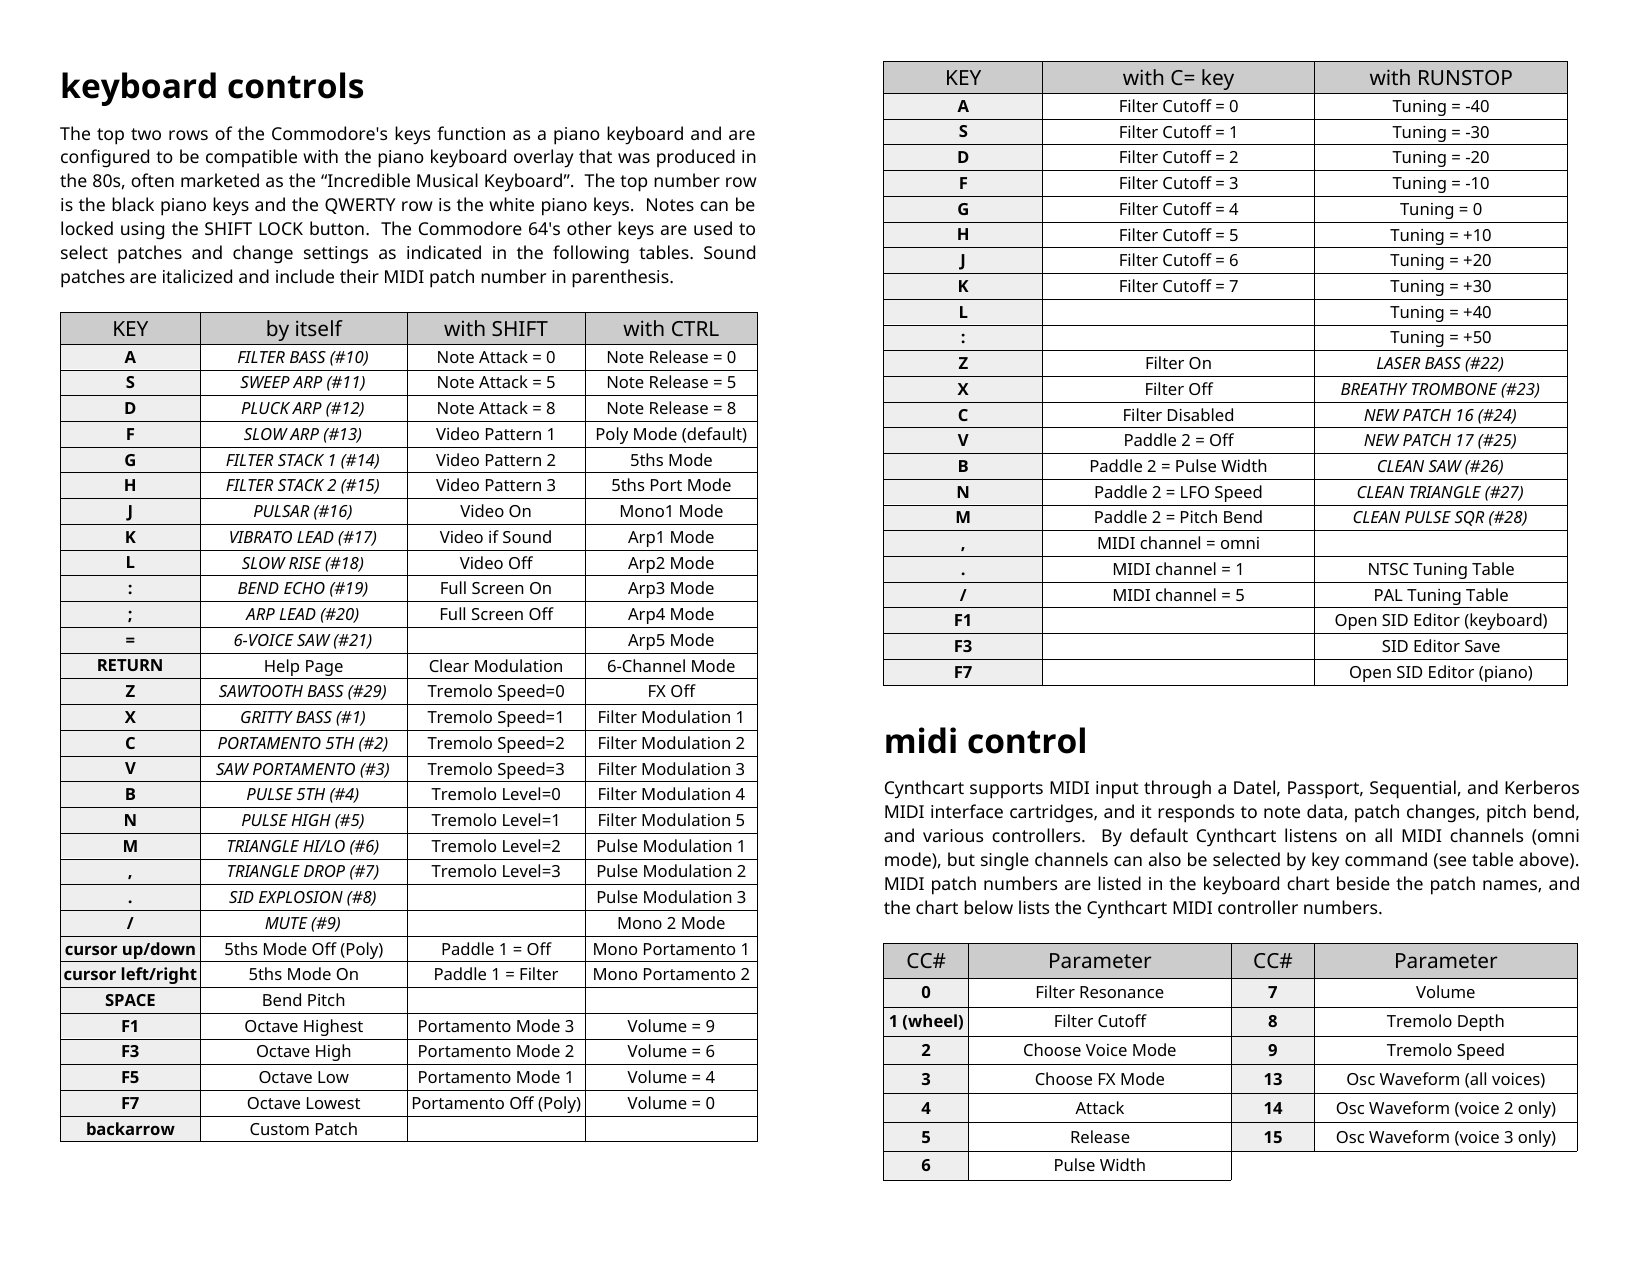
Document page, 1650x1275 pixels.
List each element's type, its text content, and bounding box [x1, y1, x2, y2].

table_cell Filter Modulation 1 [586, 705, 757, 730]
table_cell Video Off [408, 551, 585, 575]
table_cell Poly Mode (default) [586, 422, 757, 447]
table_cell Mono1 Mode [586, 499, 757, 524]
table_cell Tuning = +10 [1315, 223, 1567, 247]
table_cell FILTER STACK 1 (#14) [201, 448, 407, 472]
table_cell N [884, 480, 1042, 504]
table_cell TRIANGLE DROP (#7) [201, 860, 407, 884]
table_cell F3 [61, 1040, 200, 1064]
table_cell H [884, 223, 1042, 247]
table_cell CLEAN TRIANGLE (#27) [1315, 480, 1567, 504]
table_cell Z [61, 679, 200, 704]
table_cell Octave Highest [201, 1014, 407, 1038]
table_cell Tuning = -30 [1315, 120, 1567, 144]
table_cell . [61, 885, 200, 910]
table_cell Filter Modulation 2 [586, 731, 757, 756]
table_cell Filter Cutoff = 4 [1043, 197, 1314, 222]
table_cell ARP LEAD (#20) [201, 602, 407, 627]
table_cell Custom Patch [201, 1117, 407, 1141]
table_cell Tuning = +50 [1315, 326, 1567, 350]
table_cell Paddle 2 = Pulse Width [1043, 454, 1314, 479]
table_cell BREATHY TROMBONE (#23) [1315, 377, 1567, 402]
table_cell GRITTY BASS (#1) [201, 705, 407, 730]
table_cell Filter Cutoff [969, 1008, 1231, 1036]
table_cell [1315, 531, 1567, 556]
table_cell Filter Cutoff = 5 [1043, 223, 1314, 247]
table_cell Filter Disabled [1043, 403, 1314, 427]
table_cell Tremolo Depth [1315, 1008, 1577, 1036]
table_cell VIBRATO LEAD (#17) [201, 525, 407, 550]
table_header with C= key [1043, 62, 1314, 93]
text Cynthcart supports MIDI input through a Datel, Passport, Sequential, and Kerberos MIDI interface cartridges, and it responds to note data, patch changes, pitch bend, and various controllers. By default Cynthcart listens on all MIDI channels (omni mode), but single channels can also be selected by key command (see table above). MIDI patch numbers are listed in the keyboard chart beside the patch names, and the chart below lists the Cynthcart MIDI controller numbers. [883, 776, 1581, 919]
table_cell F5 [61, 1065, 200, 1090]
table_cell NEW PATCH 17 (#25) [1315, 428, 1567, 453]
table_cell [586, 1117, 757, 1141]
table_cell Mono Portamento 2 [586, 962, 757, 987]
table_cell J [61, 499, 200, 524]
table_cell Tuning = -20 [1315, 145, 1567, 170]
table_cell Note Attack = 0 [408, 345, 585, 369]
table_cell Video if Sound [408, 525, 585, 550]
table_cell [1043, 660, 1314, 685]
table_cell Tremolo Speed=0 [408, 679, 585, 704]
table_cell D [884, 145, 1042, 170]
table_cell Volume = 6 [586, 1040, 757, 1064]
table_cell Note Release = 5 [586, 371, 757, 395]
table_cell Bend Pitch [201, 988, 407, 1013]
table_header with RUNSTOP [1315, 62, 1567, 93]
table_cell 6-VOICE SAW (#21) [201, 628, 407, 653]
table_header KEY [61, 313, 200, 344]
subtitle keyboard controls [60, 62, 757, 108]
table_cell Filter Cutoff = 1 [1043, 120, 1314, 144]
table_cell FX Off [586, 679, 757, 704]
table_cell F7 [61, 1091, 200, 1116]
table_cell 5 [884, 1123, 968, 1151]
table_cell M [884, 506, 1042, 530]
table_cell Filter Cutoff = 3 [1043, 171, 1314, 196]
table_cell Filter Cutoff = 0 [1043, 94, 1314, 119]
table_cell M [61, 834, 200, 858]
table_header CC# [1232, 944, 1314, 978]
table_cell CLEAN PULSE SQR (#28) [1315, 506, 1567, 530]
table_cell Open SID Editor (keyboard) [1315, 608, 1567, 633]
table_cell 5ths Mode On [201, 962, 407, 987]
table_cell Arp1 Mode [586, 525, 757, 550]
table_cell Paddle 1 = Filter [408, 962, 585, 987]
table_cell : [884, 326, 1042, 350]
table_cell Paddle 1 = Off [408, 937, 585, 961]
table_cell SLOW ARP (#13) [201, 422, 407, 447]
table_cell 6 [884, 1152, 968, 1180]
table_cell Osc Waveform (voice 3 only) [1315, 1123, 1577, 1151]
table_cell Choose FX Mode [969, 1065, 1231, 1093]
table_cell PULSAR (#16) [201, 499, 407, 524]
table_cell MIDI channel = 1 [1043, 557, 1314, 582]
table_cell Attack [969, 1094, 1231, 1122]
table_header KEY [884, 62, 1042, 93]
table_cell NTSC Tuning Table [1315, 557, 1567, 582]
table_cell 13 [1232, 1065, 1314, 1093]
table_cell Pulse Modulation 3 [586, 885, 757, 910]
table_cell Tuning = 0 [1315, 197, 1567, 222]
table_cell [1043, 634, 1314, 659]
table_cell Tremolo Speed [1315, 1037, 1577, 1064]
table_cell C [884, 403, 1042, 427]
table_cell [408, 885, 585, 910]
table_cell MIDI channel = omni [1043, 531, 1314, 556]
table_header by itself [201, 313, 407, 344]
table_cell B [61, 782, 200, 807]
table_cell F1 [884, 608, 1042, 633]
table_cell 8 [1232, 1008, 1314, 1036]
table_cell NEW PATCH 16 (#24) [1315, 403, 1567, 427]
table_cell PULSE HIGH (#5) [201, 808, 407, 833]
table_cell Help Page [201, 654, 407, 678]
table_cell [408, 911, 585, 936]
table_cell LASER BASS (#22) [1315, 351, 1567, 376]
table_cell Video Pattern 3 [408, 473, 585, 498]
table_cell X [61, 705, 200, 730]
table_cell [586, 988, 757, 1013]
table_cell Tuning = -10 [1315, 171, 1567, 196]
table_cell ; [61, 602, 200, 627]
table_cell Tremolo Level=3 [408, 860, 585, 884]
table_cell SID EXPLOSION (#8) [201, 885, 407, 910]
table_cell 9 [1232, 1037, 1314, 1064]
table_cell SID Editor Save [1315, 634, 1567, 659]
table_cell Filter Modulation 5 [586, 808, 757, 833]
table_cell Paddle 2 = LFO Speed [1043, 480, 1314, 504]
table_cell [1314, 1152, 1577, 1180]
table_cell SLOW RISE (#18) [201, 551, 407, 575]
table_cell SWEEP ARP (#11) [201, 371, 407, 395]
table_cell Filter Cutoff = 7 [1043, 274, 1314, 299]
table_cell B [884, 454, 1042, 479]
table_cell 0 [884, 979, 968, 1007]
table_cell FILTER STACK 2 (#15) [201, 473, 407, 498]
table_cell Clear Modulation [408, 654, 585, 678]
table_cell C [61, 731, 200, 756]
table_cell G [61, 448, 200, 472]
table_cell . [884, 557, 1042, 582]
table_cell K [61, 525, 200, 550]
table_cell H [61, 473, 200, 498]
table_cell Open SID Editor (piano) [1315, 660, 1567, 685]
table_cell Osc Waveform (voice 2 only) [1315, 1094, 1577, 1122]
table_cell L [61, 551, 200, 575]
table_cell Mono 2 Mode [586, 911, 757, 936]
table_cell 7 [1232, 979, 1314, 1007]
table_cell Portamento Off (Poly) [408, 1091, 585, 1116]
table_cell 6-Channel Mode [586, 654, 757, 678]
table_cell BEND ECHO (#19) [201, 576, 407, 601]
table_cell TRIANGLE HI/LO (#6) [201, 834, 407, 858]
table_cell Full Screen Off [408, 602, 585, 627]
table_cell [1043, 608, 1314, 633]
table_cell PAL Tuning Table [1315, 583, 1567, 607]
table_header with SHIFT [408, 313, 585, 344]
table_cell Filter Modulation 4 [586, 782, 757, 807]
table_cell Portamento Mode 1 [408, 1065, 585, 1090]
table_cell SAW PORTAMENTO (#3) [201, 757, 407, 781]
table_cell PORTAMENTO 5TH (#2) [201, 731, 407, 756]
table_cell 15 [1232, 1123, 1314, 1151]
table_cell 1 (wheel) [884, 1008, 968, 1036]
table_cell / [884, 583, 1042, 607]
table_cell A [884, 94, 1042, 119]
table_cell 5ths Port Mode [586, 473, 757, 498]
table_cell N [61, 808, 200, 833]
table_cell 5ths Mode Off (Poly) [201, 937, 407, 961]
table_cell K [884, 274, 1042, 299]
table_cell Filter Cutoff = 6 [1043, 248, 1314, 273]
table_cell SPACE [61, 988, 200, 1013]
table_cell PULSE 5TH (#4) [201, 782, 407, 807]
table_cell Portamento Mode 2 [408, 1040, 585, 1064]
table_cell V [61, 757, 200, 781]
table_cell Arp4 Mode [586, 602, 757, 627]
table_cell Filter Off [1043, 377, 1314, 402]
table_cell Filter Resonance [969, 979, 1231, 1007]
table_cell MIDI channel = 5 [1043, 583, 1314, 607]
table_cell PLUCK ARP (#12) [201, 396, 407, 421]
table_cell F3 [884, 634, 1042, 659]
table_cell Osc Waveform (all voices) [1315, 1065, 1577, 1093]
table_cell MUTE (#9) [201, 911, 407, 936]
table_cell Volume [1315, 979, 1577, 1007]
table_cell RETURN [61, 654, 200, 678]
table_header Parameter [969, 944, 1231, 978]
table_cell cursor up/down [61, 937, 200, 961]
table_cell [408, 1117, 585, 1141]
table_cell Tuning = +30 [1315, 274, 1567, 299]
table_cell [408, 988, 585, 1013]
table_cell Tremolo Speed=1 [408, 705, 585, 730]
table_cell S [884, 120, 1042, 144]
table_cell 4 [884, 1094, 968, 1122]
table_cell [1043, 326, 1314, 350]
table_cell , [61, 860, 200, 884]
subtitle midi control [883, 717, 1581, 763]
table_cell Tremolo Level=1 [408, 808, 585, 833]
table_cell Filter On [1043, 351, 1314, 376]
table_cell L [884, 300, 1042, 324]
table_cell Release [969, 1123, 1231, 1151]
table_cell / [61, 911, 200, 936]
table_cell Note Release = 8 [586, 396, 757, 421]
table_cell A [61, 345, 200, 369]
table_cell backarrow [61, 1117, 200, 1141]
table_cell Volume = 4 [586, 1065, 757, 1090]
table_cell Octave Low [201, 1065, 407, 1090]
table_cell Note Attack = 8 [408, 396, 585, 421]
table_cell Pulse Width [969, 1152, 1231, 1180]
table_cell F [61, 422, 200, 447]
table_cell SAWTOOTH BASS (#29) [201, 679, 407, 704]
table_cell Volume = 0 [586, 1091, 757, 1116]
table_cell Arp2 Mode [586, 551, 757, 575]
table_cell [1043, 300, 1314, 324]
table_cell Note Attack = 5 [408, 371, 585, 395]
table_cell Pulse Modulation 2 [586, 860, 757, 884]
table_cell Z [884, 351, 1042, 376]
table_cell Paddle 2 = Off [1043, 428, 1314, 453]
table_cell Tremolo Speed=2 [408, 731, 585, 756]
table_cell CLEAN SAW (#26) [1315, 454, 1567, 479]
table_cell : [61, 576, 200, 601]
table_cell [408, 628, 585, 653]
table_cell Note Release = 0 [586, 345, 757, 369]
table_cell Arp3 Mode [586, 576, 757, 601]
table_cell Pulse Modulation 1 [586, 834, 757, 858]
table_cell [1232, 1152, 1314, 1180]
table_cell Tremolo Level=2 [408, 834, 585, 858]
table_cell Tuning = -40 [1315, 94, 1567, 119]
table_cell V [884, 428, 1042, 453]
table_cell Tuning = +20 [1315, 248, 1567, 273]
table_cell Octave High [201, 1040, 407, 1064]
table_cell Choose Voice Mode [969, 1037, 1231, 1064]
table_cell G [884, 197, 1042, 222]
table_cell Tuning = +40 [1315, 300, 1567, 324]
table_cell Arp5 Mode [586, 628, 757, 653]
table_cell = [61, 628, 200, 653]
table_cell F7 [884, 660, 1042, 685]
table_cell F [884, 171, 1042, 196]
table_cell Tremolo Speed=3 [408, 757, 585, 781]
table_header with CTRL [586, 313, 757, 344]
table_cell Paddle 2 = Pitch Bend [1043, 506, 1314, 530]
table_cell Portamento Mode 3 [408, 1014, 585, 1038]
table_cell F1 [61, 1014, 200, 1038]
table_cell Volume = 9 [586, 1014, 757, 1038]
table_cell Full Screen On [408, 576, 585, 601]
text The top two rows of the Commodore's keys function as a piano keyboard and are configured to be compatible with the piano keyboard overlay that was produced in the 80s, often marketed as the “Incredible Musical Keyboard”. The top number row is the black piano keys and the QWERTY row is the white piano keys. Notes can be locked using the SHIFT LOCK button. The Commodore 64's other keys are used to select patches and change settings as indicated in the following tables. Sound patches are italicized and include their MIDI patch number in parenthesis. [60, 121, 757, 288]
table_cell cursor left/right [61, 962, 200, 987]
table_cell D [61, 396, 200, 421]
table_cell 14 [1232, 1094, 1314, 1122]
table_cell 5ths Mode [586, 448, 757, 472]
table_cell Filter Modulation 3 [586, 757, 757, 781]
table_cell J [884, 248, 1042, 273]
table_cell 3 [884, 1065, 968, 1093]
table_cell Video On [408, 499, 585, 524]
table_cell Filter Cutoff = 2 [1043, 145, 1314, 170]
table_cell Video Pattern 2 [408, 448, 585, 472]
table_cell , [884, 531, 1042, 556]
table_header CC# [884, 944, 968, 978]
table_cell Tremolo Level=0 [408, 782, 585, 807]
table_cell Mono Portamento 1 [586, 937, 757, 961]
table_cell Video Pattern 1 [408, 422, 585, 447]
table_cell 2 [884, 1037, 968, 1064]
table_header Parameter [1315, 944, 1577, 978]
table_cell FILTER BASS (#10) [201, 345, 407, 369]
table_cell Octave Lowest [201, 1091, 407, 1116]
table_cell X [884, 377, 1042, 402]
table_cell S [61, 371, 200, 395]
